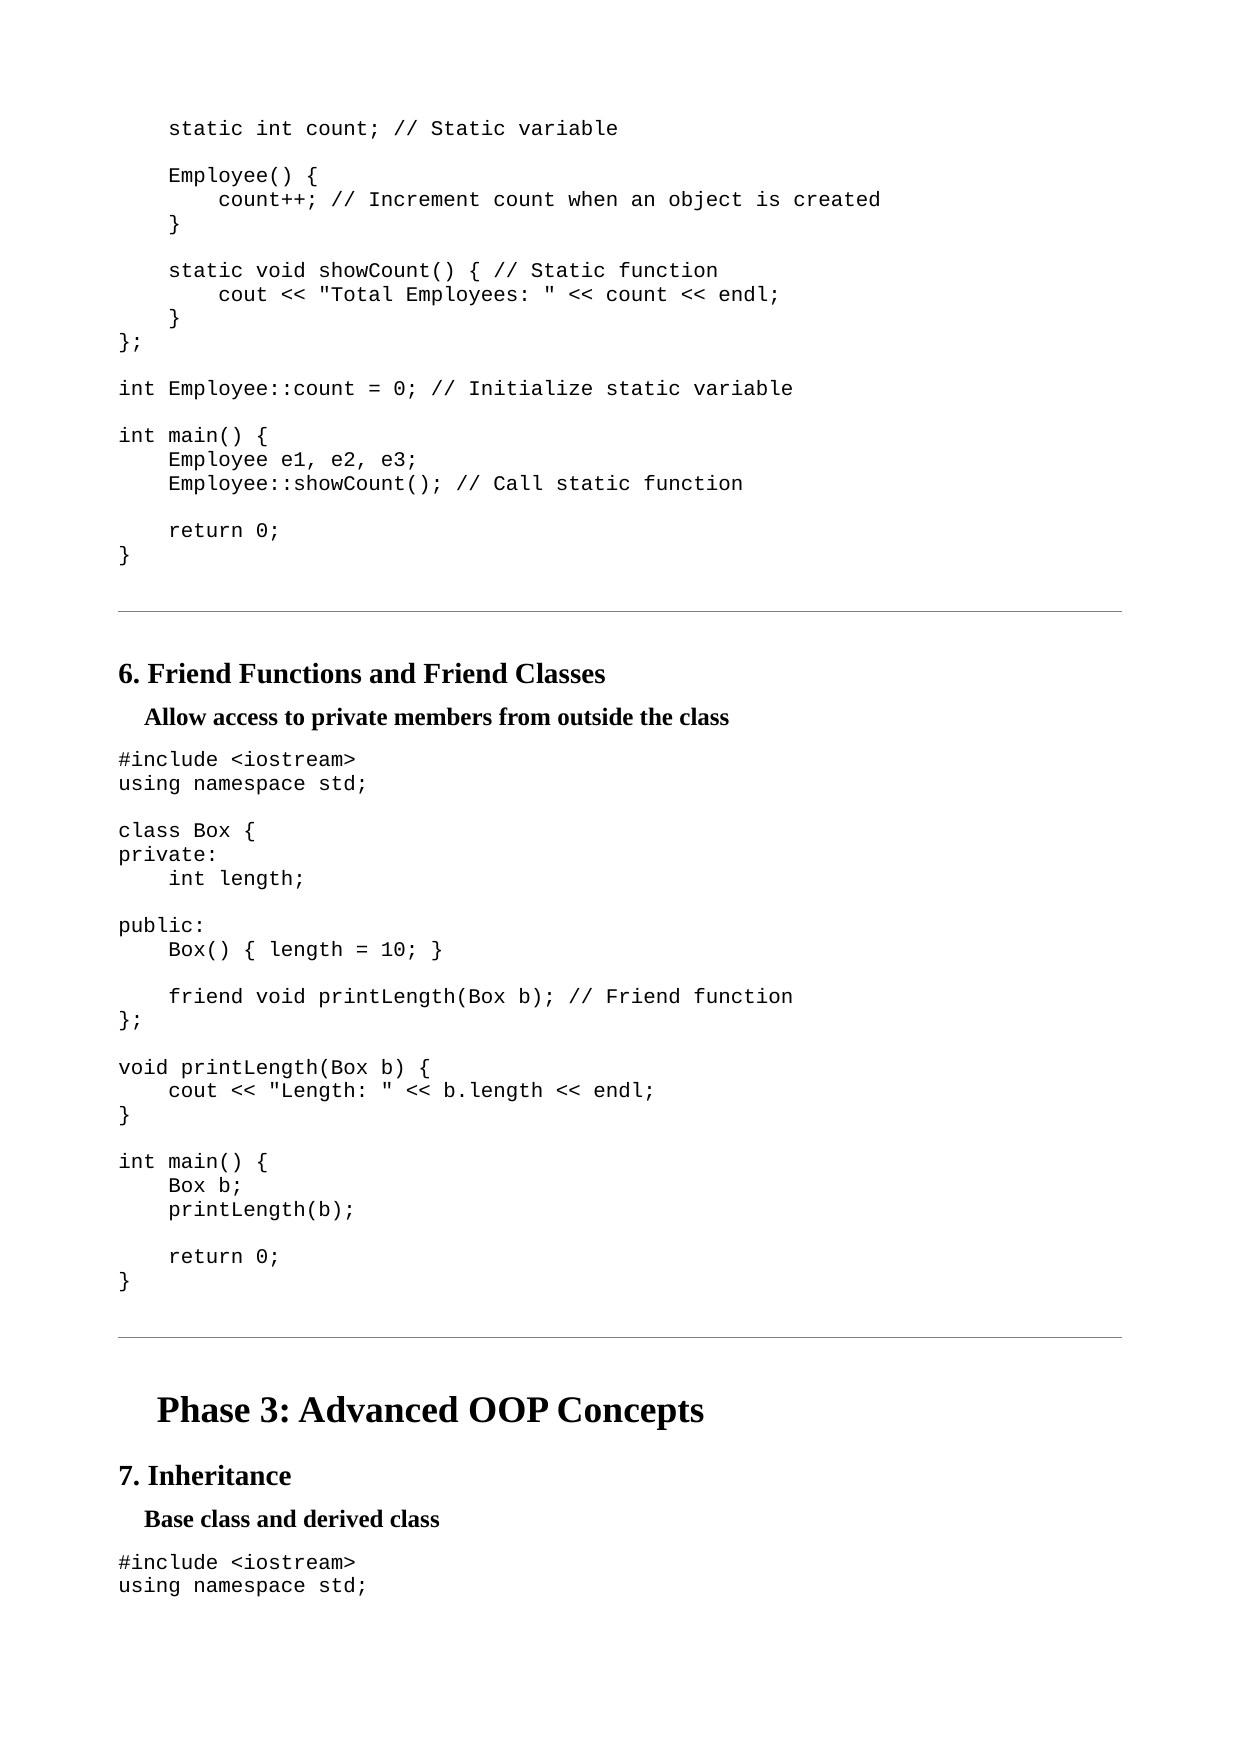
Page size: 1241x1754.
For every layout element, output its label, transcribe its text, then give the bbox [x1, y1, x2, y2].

text void printLength(Box b) { [118, 1057, 1122, 1080]
text 📌 Allow access to private members from outside the class [118, 702, 1122, 731]
text printLength(b); [118, 1199, 1122, 1222]
text #include <iostream> [118, 1552, 1122, 1575]
text static void showCount() { // Static function [118, 260, 1122, 284]
text } [118, 1269, 1122, 1293]
text #include <iostream> [118, 749, 1122, 773]
text count++; // Increment count when an object is created [118, 189, 1122, 213]
text Box b; [118, 1175, 1122, 1199]
subtitle 6. Friend Functions and Friend Classes [118, 656, 1122, 689]
subtitle 7. Inheritance [118, 1458, 1122, 1492]
text } [118, 544, 1122, 567]
text Employee() { [118, 165, 1122, 189]
text int length; [118, 868, 1122, 891]
text } [118, 213, 1122, 236]
text cout << "Total Employees: " << count << endl; [118, 284, 1122, 307]
text int main() { [118, 426, 1122, 449]
text int Employee::count = 0; // Initialize static variable [118, 378, 1122, 402]
text return 0; [118, 1246, 1122, 1269]
subtitle 🔹 Phase 3: Advanced OOP Concepts [118, 1388, 1122, 1431]
text cout << "Length: " << b.length << endl; [118, 1080, 1122, 1104]
text 📌 Base class and derived class [118, 1504, 1122, 1533]
text }; [118, 331, 1122, 354]
text friend void printLength(Box b); // Friend function [118, 986, 1122, 1009]
text Employee e1, e2, e3; [118, 449, 1122, 473]
text using namespace std; [118, 773, 1122, 797]
text } [118, 307, 1122, 331]
text public: [118, 915, 1122, 938]
text using namespace std; [118, 1575, 1122, 1599]
text private: [118, 844, 1122, 868]
text }; [118, 1009, 1122, 1033]
text Box() { length = 10; } [118, 938, 1122, 962]
text class Box { [118, 820, 1122, 844]
text static int count; // Static variable [118, 118, 1122, 142]
text return 0; [118, 520, 1122, 544]
text } [118, 1104, 1122, 1128]
text Employee::showCount(); // Call static function [118, 473, 1122, 496]
text int main() { [118, 1151, 1122, 1175]
